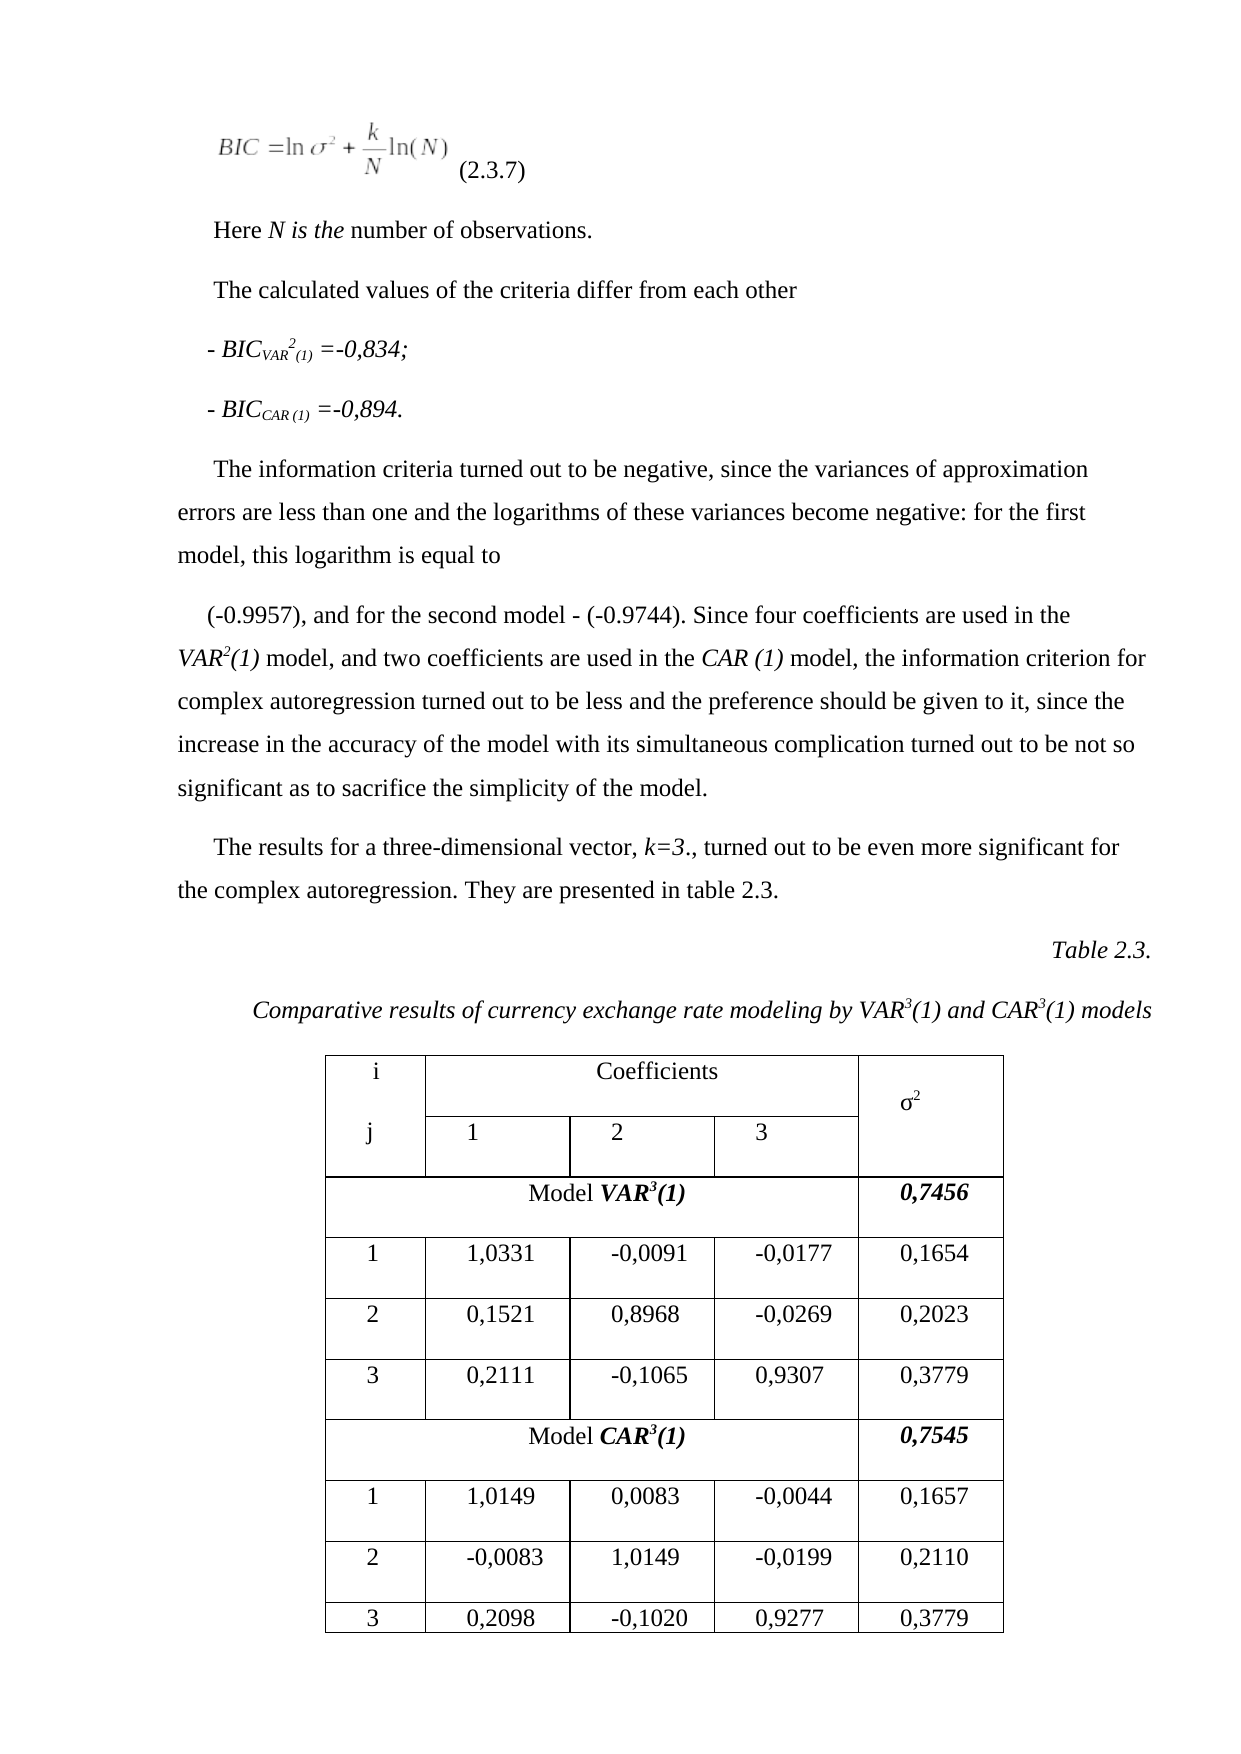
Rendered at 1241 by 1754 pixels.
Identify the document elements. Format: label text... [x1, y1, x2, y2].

table_cell 0,7456 [859, 1178, 1003, 1237]
table_cell 1,0149 [426, 1481, 569, 1541]
table_cell 2 [571, 1117, 714, 1176]
table_cell 0,2098 [426, 1603, 569, 1632]
table_cell 0,8968 [571, 1299, 714, 1359]
table_cell 1 [426, 1117, 569, 1176]
table_cell 2 [326, 1299, 425, 1359]
table_cell -0,1020 [571, 1603, 714, 1632]
text - BICCAR (1) =-0,894. [177, 394, 1152, 423]
table_cell 0,7545 [859, 1420, 1003, 1480]
table_cell 1 [326, 1238, 425, 1298]
table_header i j [326, 1056, 425, 1176]
table_cell 0,1521 [426, 1299, 569, 1359]
table_cell -0,0044 [715, 1481, 858, 1541]
text - BICVAR2(1) =-0,834; [177, 334, 1152, 363]
table_cell 2 [326, 1542, 425, 1602]
table_cell 0,3779 [859, 1360, 1003, 1419]
table_cell 0,2111 [426, 1360, 569, 1419]
table_cell 3 [326, 1603, 425, 1632]
text (-0.9957), and for the second model - (-0.9744). Since four coefficients are used in the VAR2(1) model, and two coefficients are used in the CAR (1) model, the information criterion for complex autoregression turned out to be less and the preference should be given to it, since the increase in the accuracy of the model with its simultaneous complication turned out to be not so significant as to sacrifice the simplicity of the model. [177, 600, 1152, 801]
table_cell 0,9277 [715, 1603, 858, 1632]
table_cell -0,0199 [715, 1542, 858, 1602]
table_cell -0,0177 [715, 1238, 858, 1298]
table_cell Model VAR3(1) [326, 1178, 858, 1237]
table_header Coefficients [426, 1056, 858, 1116]
table_cell 0,2023 [859, 1299, 1003, 1359]
table_cell 0,3779 [859, 1603, 1003, 1632]
table_cell 0,9307 [715, 1360, 858, 1419]
table_cell Model СAR3(1) [326, 1420, 858, 1480]
table_cell 0,0083 [571, 1481, 714, 1541]
text The results for a three-dimensional vector, k=3., turned out to be even more significant for the complex autoregression. They are presented in table 2.3. [177, 832, 1152, 904]
table_header σ2 [859, 1056, 1003, 1176]
table_cell 0,1657 [859, 1481, 1003, 1541]
text (2.3.7) [177, 118, 1152, 184]
table_cell 0,1654 [859, 1238, 1003, 1298]
table_cell 1,0331 [426, 1238, 569, 1298]
text The calculated values of the criteria differ from each other [177, 275, 1152, 303]
text Comparative results of currency exchange rate modeling by VAR3(1) and CAR3(1) models [177, 995, 1152, 1024]
table_cell -0,0083 [426, 1542, 569, 1602]
text The information criteria turned out to be negative, since the variances of approximation errors are less than one and the logarithms of these variances become negative: for the first model, this logarithm is equal to [177, 454, 1152, 569]
table_cell -0,0091 [571, 1238, 714, 1298]
table_cell 1 [326, 1481, 425, 1541]
text Here N is the number of observations. [177, 215, 1152, 244]
table_cell 3 [715, 1117, 858, 1176]
table_cell 3 [326, 1360, 425, 1419]
table_cell -0,1065 [571, 1360, 714, 1419]
table_cell -0,0269 [715, 1299, 858, 1359]
table_cell 0,2110 [859, 1542, 1003, 1602]
table_cell 1,0149 [571, 1542, 714, 1602]
text Table 2.3. [177, 935, 1152, 964]
